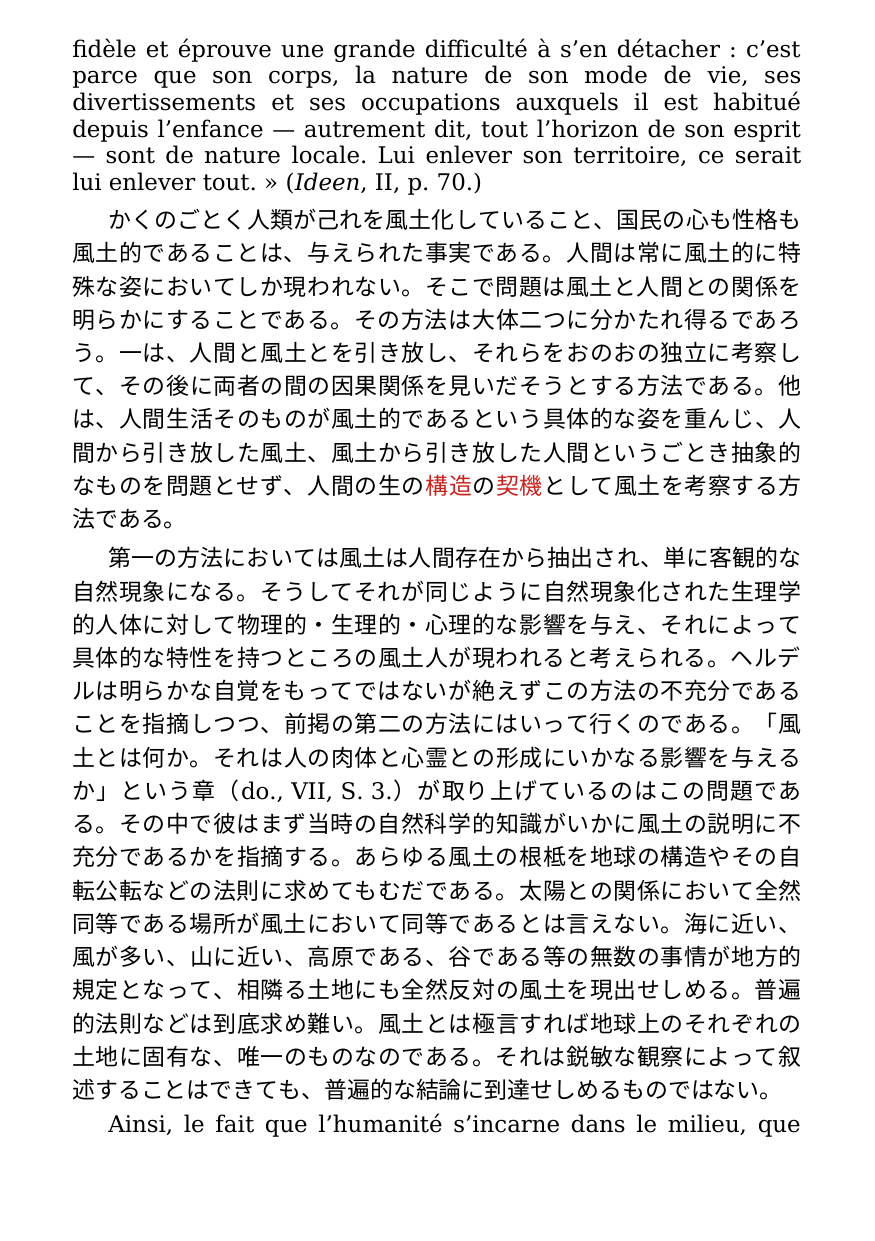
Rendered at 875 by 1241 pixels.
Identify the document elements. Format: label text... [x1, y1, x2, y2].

text 第一の方法においては風土は人間存在から抽出され、単に客観的な自然現象になる。そうしてそれが同じように自然現象化された生理学的人体に対して物理的・生理的・心理的な影響を与え、それによって具体的な特性を持つところの風土人が現われると考えられる。ヘルデルは明らかな自覚をもってではないが絶えずこの方法の不充分であることを指摘しつつ、前掲の第二の方法にはいって行くのである。「風土とは何か。それは人の肉体と心霊との形成にいかなる影響を与えるか」という章（do., VII, S. 3.）が取り上げているのはこの問題である。その中で彼はまず当時の自然科学的知識がいかに風土の説明に不充分であるかを指摘する。あらゆる風土の根柢を地球の構造やその自転公転などの法則に求めてもむだである。太陽との関係において全然同等である場所が風土において同等であるとは言えない。海に近い、風が多い、山に近い、高原である、谷である等の無数の事情が地方的規定となって、相隣る土地にも全然反対の風土を現出せしめる。普遍的法則などは到底求め難い。風土とは極言すれば地球上のそれぞれの土地に固有な、唯一のものなのである。それは鋭敏な観察によって叙述することはできても、普遍的な結論に到達せしめるものではない。 [72, 540, 802, 1105]
text Ainsi, le fait que l’humanité s’incarne dans le milieu, que [72, 1111, 802, 1138]
text かくのごとく人類が己れを風土化していること、国民の心も性格も風土的であることは、与えられた事実である。人間は常に風土的に特殊な姿においてしか現われない。そこで問題は風土と人間との関係を明らかにすることである。その方法は大体二つに分かたれ得るであろう。一は、人間と風土とを引き放し、それらをおのおの独立に考察して、その後に両者の間の因果関係を見いだそうとする方法である。他は、人間生活そのものが風土的であるという具体的な姿を重んじ、人間から引き放した風土、風土から引き放した人間というごとき抽象的なものを問題とせず、人間の生の構造の契機として風土を考察する方法である。 [72, 202, 802, 534]
text fidèle et éprouve une grande difficulté à s’en détacher : c’est parce que son corps, la nature de son mode de vie, ses divertissements et ses occupations auxquels il est habitué depuis l’enfance — autrement dit, tout l’horizon de son esprit — sont de nature locale. Lui enlever son territoire, ce serait lui enlever tout. » (Ideen, II, p. 70.) [72, 36, 802, 196]
